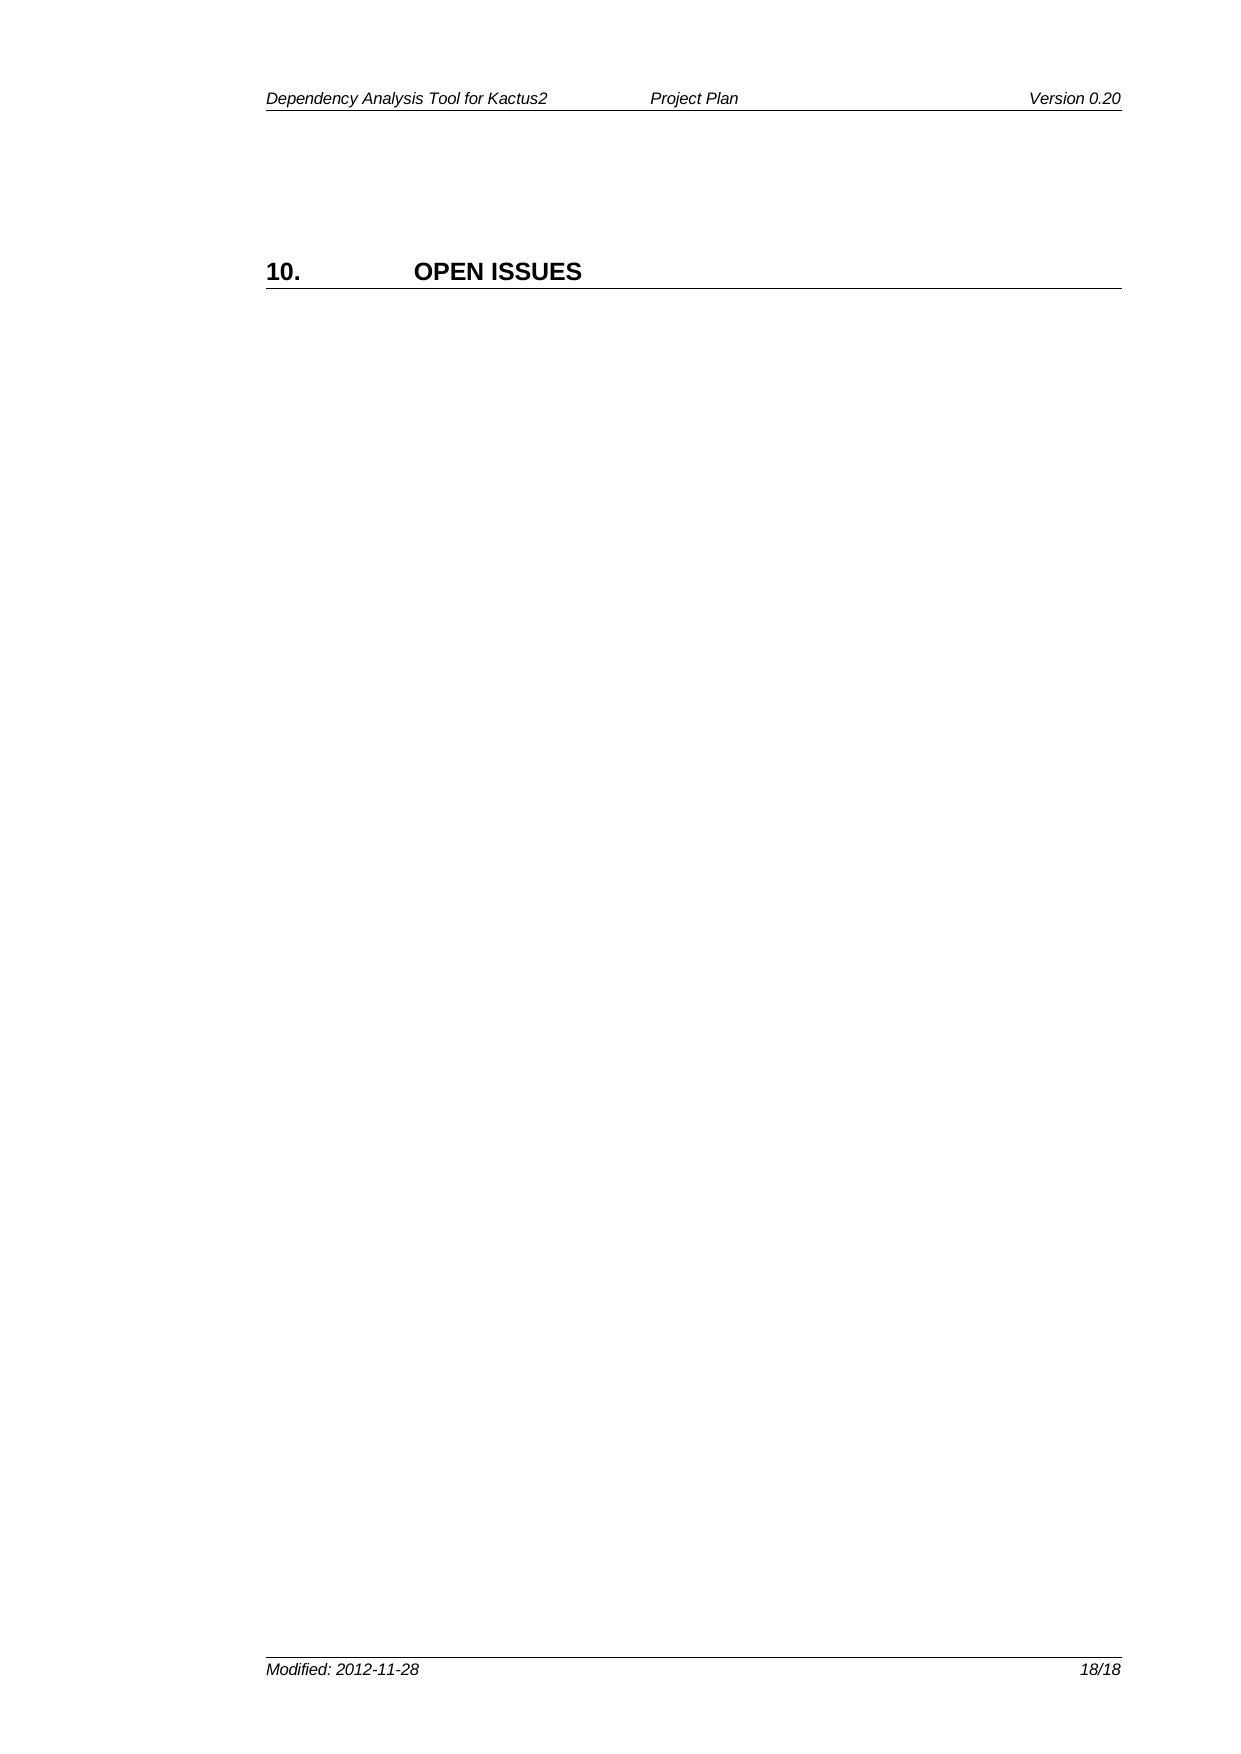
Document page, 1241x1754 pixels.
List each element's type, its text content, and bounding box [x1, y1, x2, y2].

subtitle Open Issues [266, 257, 1122, 288]
